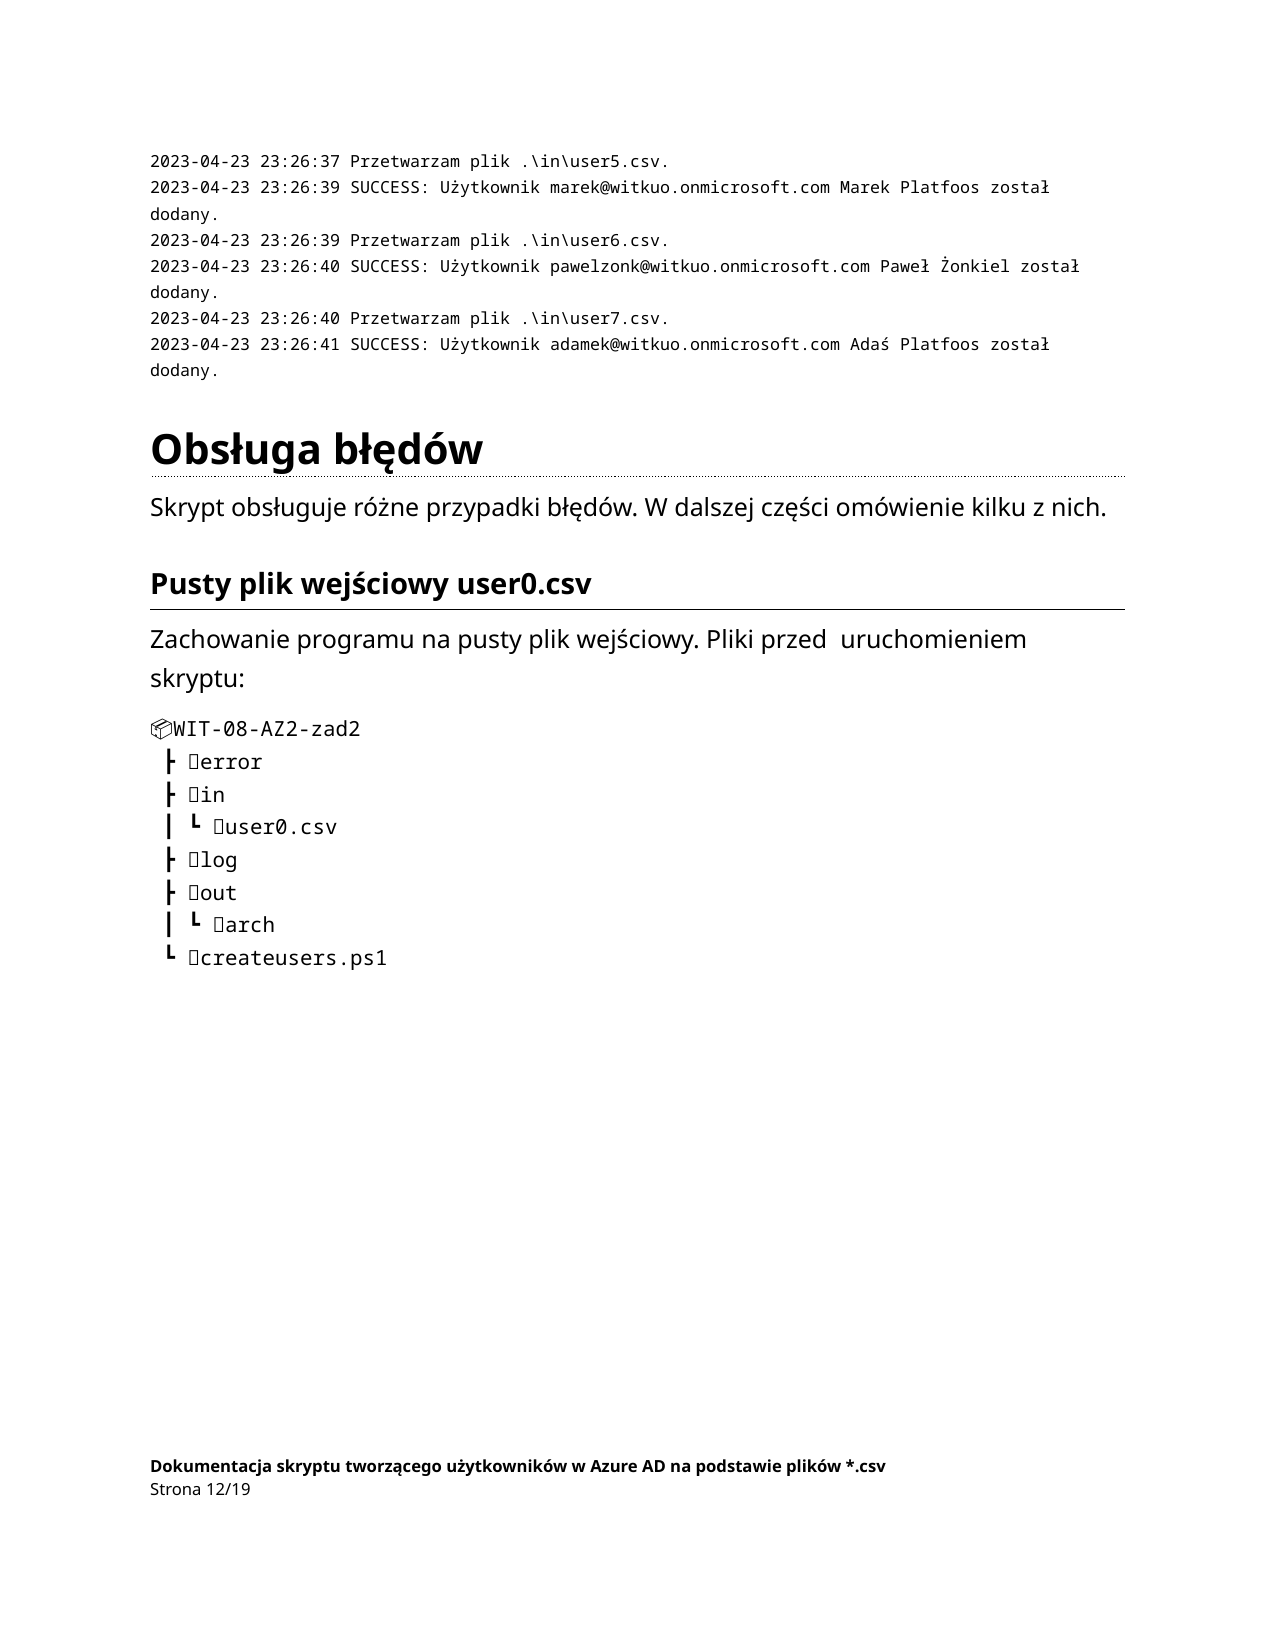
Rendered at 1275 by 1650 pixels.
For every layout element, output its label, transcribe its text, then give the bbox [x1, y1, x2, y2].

text 2023-04-23 23:26:37 Przetwarzam plik .\in\user5.csv. 2023-04-23 23:26:39 SUCCESS: Użytkownik marek@witkuo.onmicrosoft.com Marek Platfoos został dodany. 2023-04-23 23:26:39 Przetwarzam plik .\in\user6.csv. 2023-04-23 23:26:40 SUCCESS: Użytkownik pawelzonk@witkuo.onmicrosoft.com Paweł Żonkiel został dodany. 2023-04-23 23:26:40 Przetwarzam plik .\in\user7.csv. 2023-04-23 23:26:41 SUCCESS: Użytkownik adamek@witkuo.onmicrosoft.com Adaś Platfoos został dodany. [150, 150, 1125, 381]
subtitle Obsługa błędów [150, 420, 1125, 477]
text Skrypt obsługuje różne przypadki błędów. W dalszej części omówienie kilku z nich. [150, 489, 1125, 523]
subtitle Pusty plik wejściowy user0.csv [150, 557, 1125, 609]
text 📦WIT-08-AZ2-zad2 ┣ 📂error ┣ 📂in ┃ ┗ 📜user0.csv ┣ 📂log ┣ 📂out ┃ ┗ 📂arch ┗ 📜createusers.ps1 [150, 714, 1125, 1004]
text Zachowanie programu na pusty plik wejściowy. Pliki przed uruchomieniem skryptu: [150, 622, 1125, 695]
